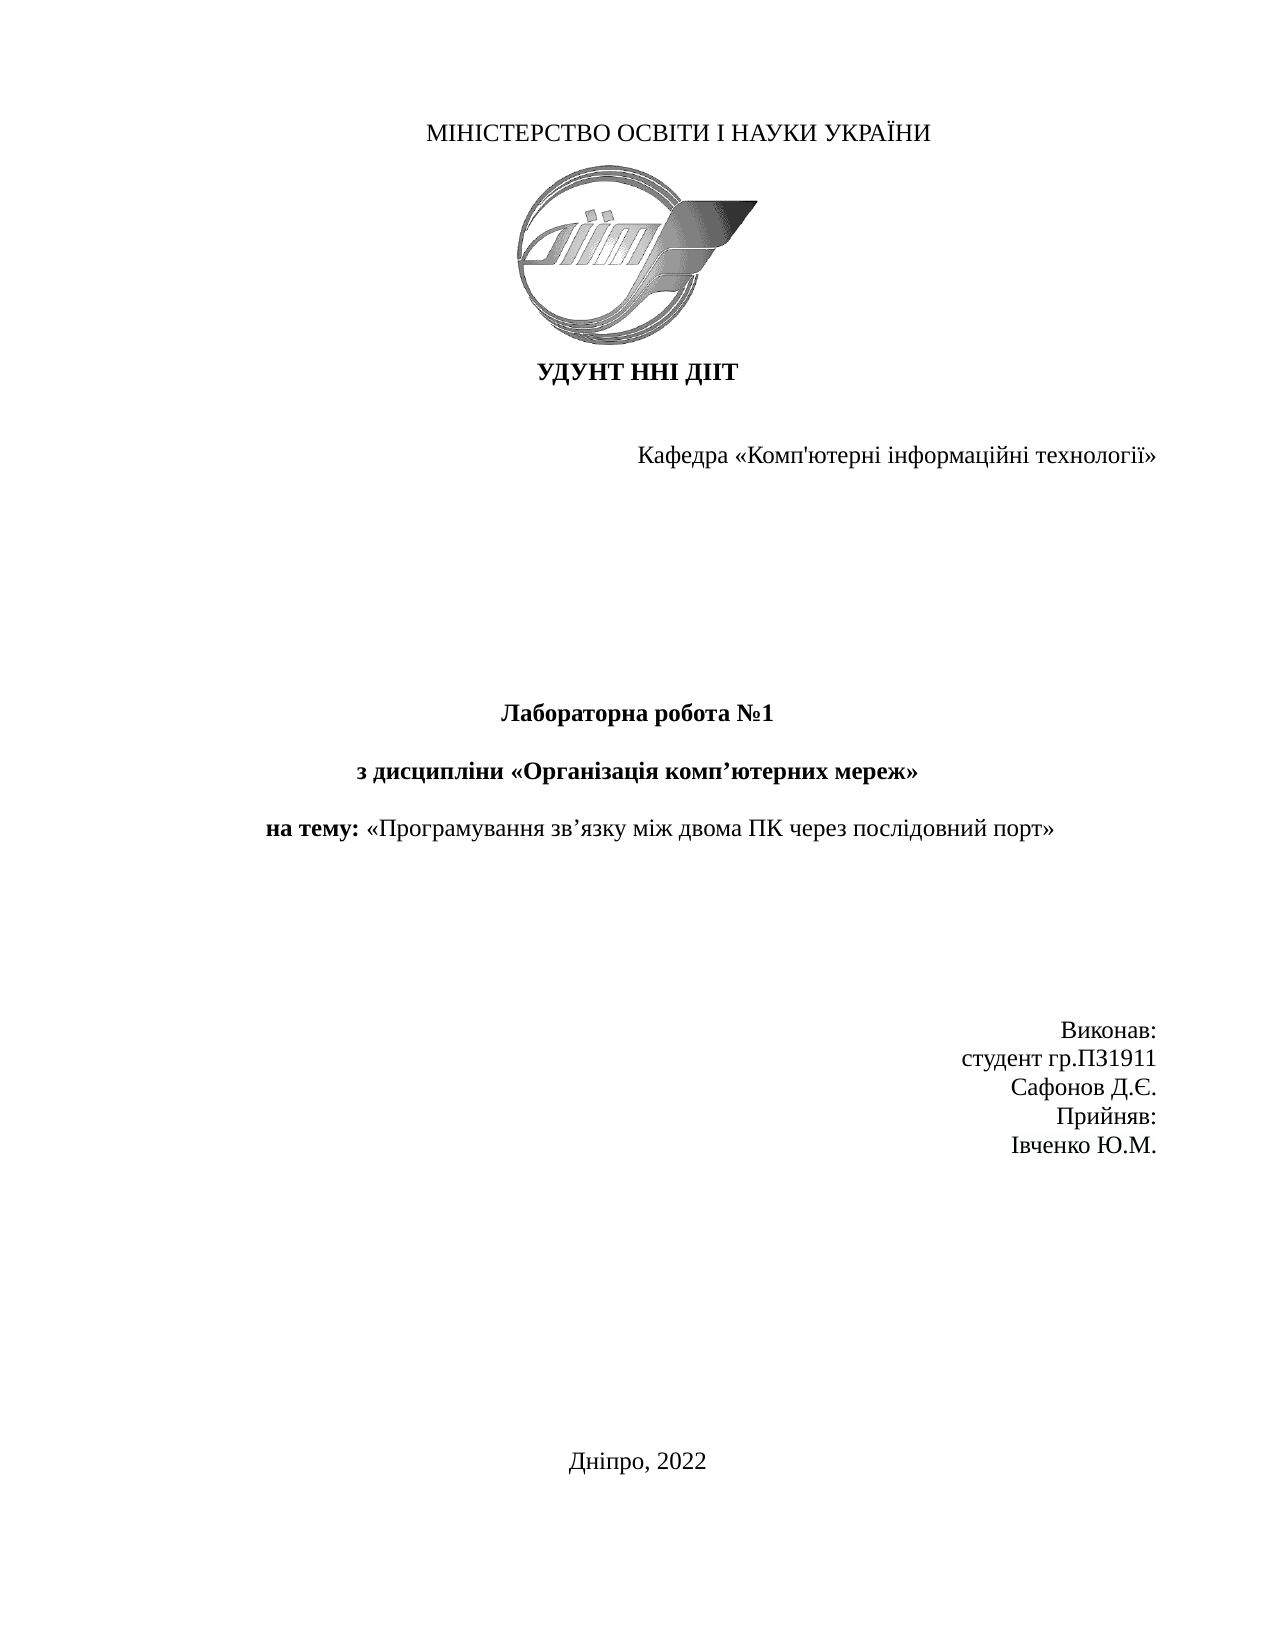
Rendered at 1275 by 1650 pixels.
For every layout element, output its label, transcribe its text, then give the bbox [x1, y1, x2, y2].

text Виконав: [118, 1015, 1157, 1043]
text студент гр.ПЗ1911 [709, 1043, 1157, 1072]
text МІНІСТЕРСТВО ОСВІТИ І НАУКИ УКРАЇНИ [155, 118, 1157, 147]
text Прийняв: [709, 1101, 1157, 1130]
text на тему: «Програмування зв’язку між двома ПК через послідовний порт» [118, 813, 1157, 842]
text Івченко Ю.М. [709, 1130, 1157, 1158]
text Лабораторна робота №1 [118, 698, 1157, 727]
text Сафонов Д.Є. [709, 1072, 1157, 1101]
text Кафедра «Комп'ютерні інформаційні технології» [118, 440, 1157, 468]
text Дніпро, 2022 [118, 1446, 1157, 1475]
text УДУНТ ННІ ДІІТ [118, 357, 1157, 386]
text з дисципліни «Організація комп’ютерних мереж» [118, 727, 1157, 785]
